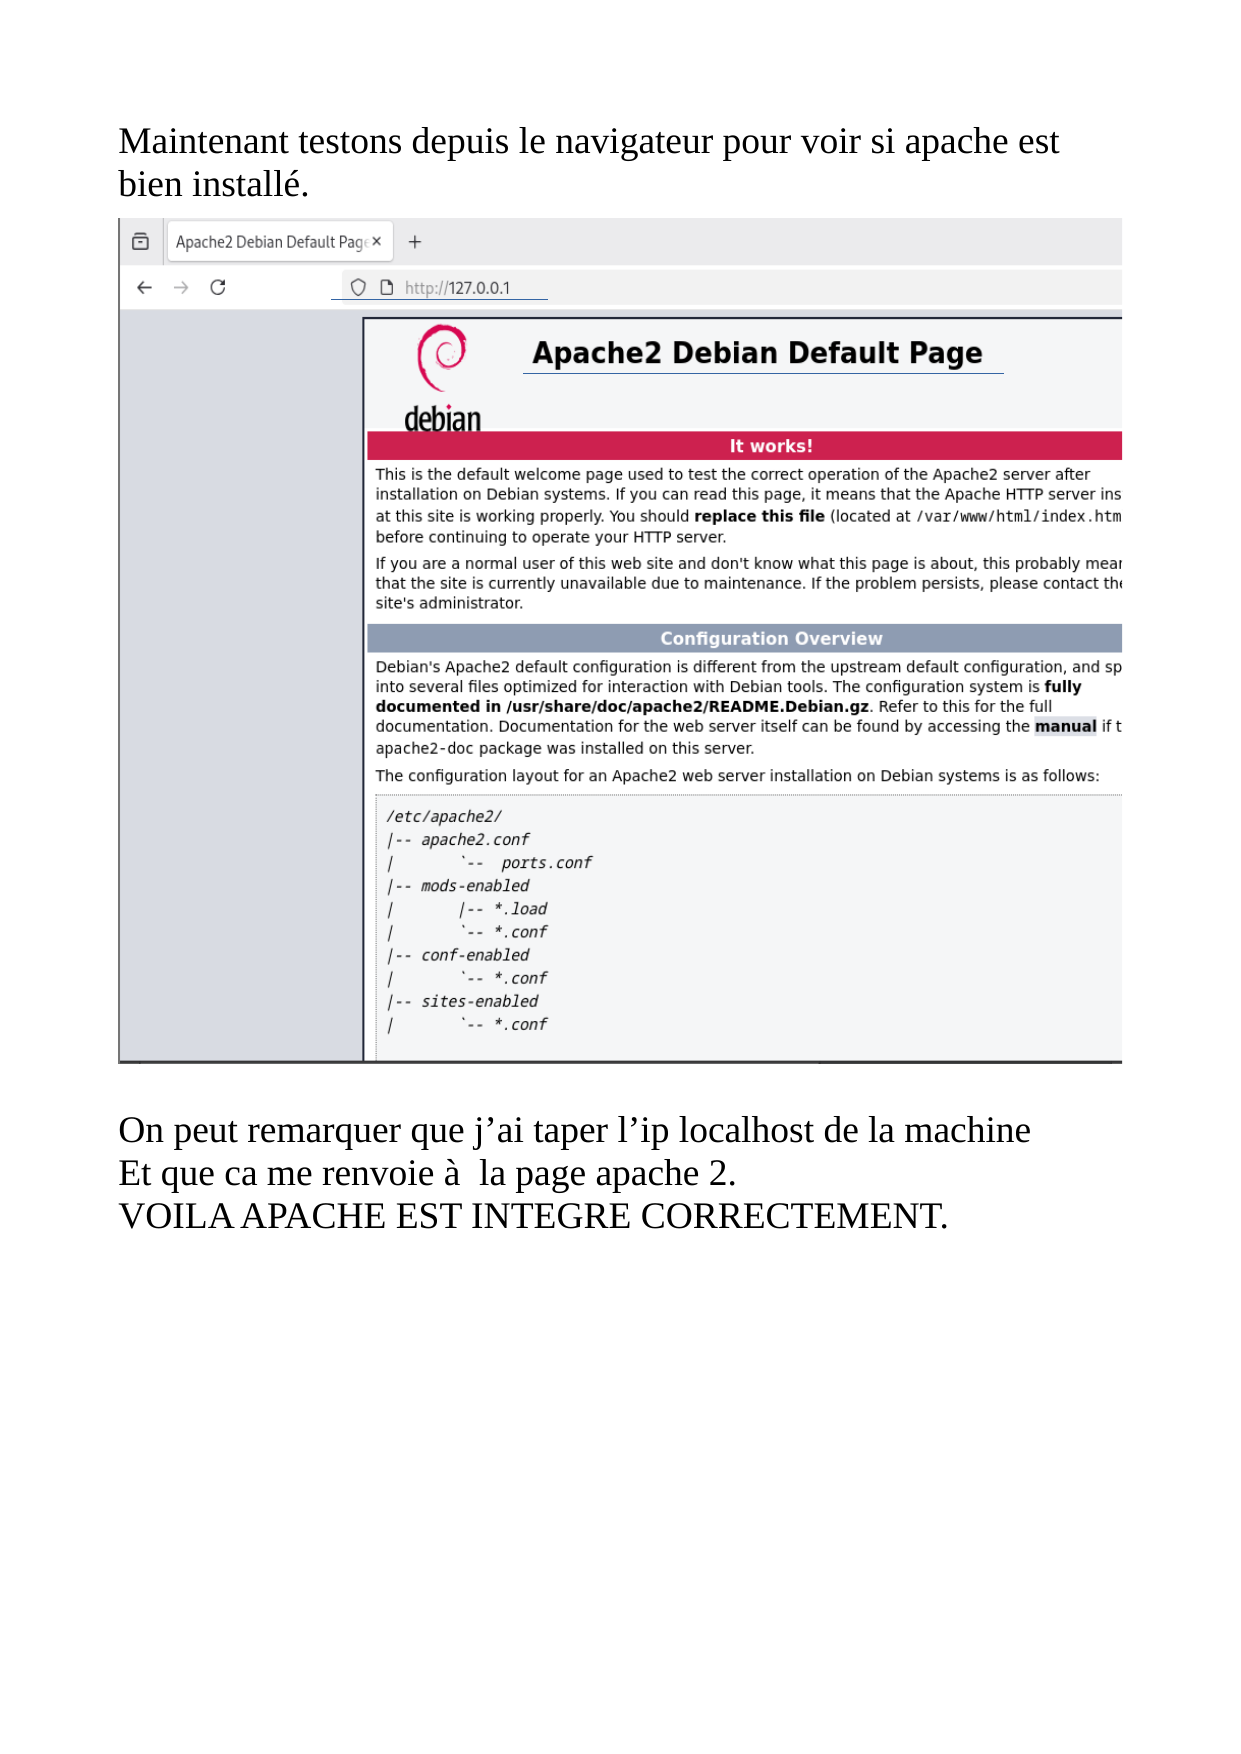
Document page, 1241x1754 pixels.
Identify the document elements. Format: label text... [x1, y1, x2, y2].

text VOILA APACHE EST INTEGRE CORRECTEMENT. [118, 1193, 1122, 1236]
text Et que ca me renvoie à la page apache 2. [118, 1150, 1122, 1193]
picture [118, 218, 1123, 1064]
text Maintenant testons depuis le navigateur pour voir si apache est bien installé. [118, 118, 1122, 204]
text On peut remarquer que j’ai taper l’ip localhost de la machine [118, 1107, 1122, 1150]
